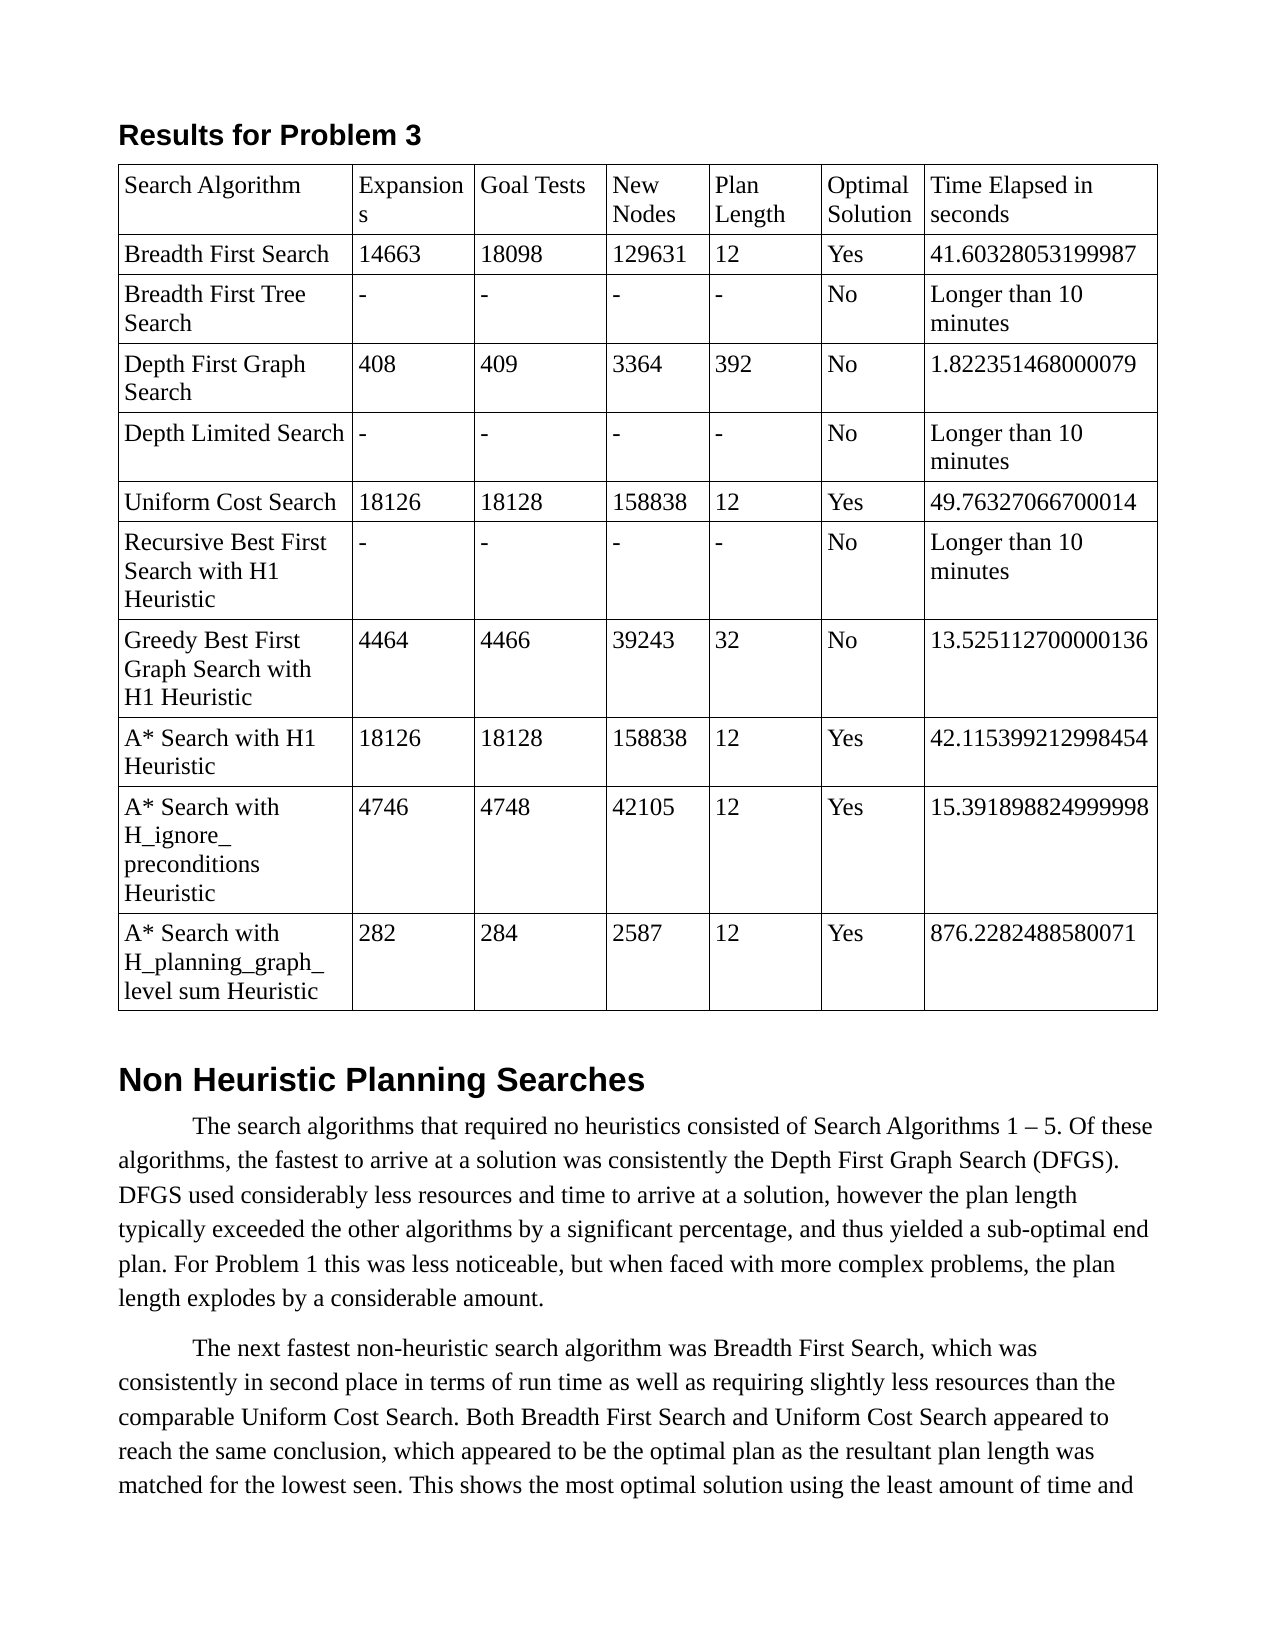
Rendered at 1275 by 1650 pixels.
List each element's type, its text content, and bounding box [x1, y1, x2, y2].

table_cell No [822, 344, 924, 412]
table_cell 282 [353, 914, 474, 1010]
table_cell 408 [353, 344, 474, 412]
table_cell - [710, 275, 821, 343]
table_cell Uniform Cost Search [119, 482, 352, 521]
table_cell Greedy Best First Graph Search with H1 Heuristic [119, 620, 352, 717]
table_cell - [607, 275, 709, 343]
table_cell 2587 [607, 914, 709, 1010]
table_cell Recursive Best First Search with H1 Heuristic [119, 522, 352, 619]
table_cell 4464 [353, 620, 474, 717]
table_cell 13.525112700000136 [925, 620, 1157, 717]
table_cell 12 [710, 235, 821, 274]
table_cell 18128 [475, 718, 606, 786]
table_cell 158838 [607, 482, 709, 521]
table_cell Yes [822, 718, 924, 786]
table_cell - [475, 275, 606, 343]
table_cell 12 [710, 718, 821, 786]
table_cell 876.2282488580071 [925, 914, 1157, 1010]
table_cell - [607, 413, 709, 481]
table_cell Longer than 10 minutes [925, 413, 1157, 481]
table_cell - [353, 275, 474, 343]
table_cell 409 [475, 344, 606, 412]
table_cell Yes [822, 787, 924, 912]
table_cell A* Search with H1 Heuristic [119, 718, 352, 786]
table_cell Depth First Graph Search [119, 344, 352, 412]
table_cell 4748 [475, 787, 606, 912]
table_cell - [710, 522, 821, 619]
table_cell 12 [710, 787, 821, 912]
table_cell Longer than 10 minutes [925, 522, 1157, 619]
table_cell 18126 [353, 482, 474, 521]
table_cell No [822, 620, 924, 717]
table_cell 39243 [607, 620, 709, 717]
table_cell 3364 [607, 344, 709, 412]
table_cell Longer than 10 minutes [925, 275, 1157, 343]
table_header Plan Length [710, 165, 821, 233]
table_cell Breadth First Search [119, 235, 352, 274]
table_cell A* Search with H_planning_graph_ level sum Heuristic [119, 914, 352, 1010]
table_cell 12 [710, 482, 821, 521]
table_cell No [822, 413, 924, 481]
table_cell 158838 [607, 718, 709, 786]
table_cell 18126 [353, 718, 474, 786]
text The search algorithms that required no heuristics consisted of Search Algorithms 1 – 5. Of these algorithms, the fastest to arrive at a solution was consistently the Depth First Graph Search (DFGS). DFGS used considerably less resources and time to arrive at a solution, however the plan length typically exceeded the other algorithms by a significant percentage, and thus yielded a sub-optimal end plan. For Problem 1 this was less noticeable, but when faced with more complex problems, the plan length explodes by a considerable amount. [118, 1111, 1157, 1312]
subtitle Non Heuristic Planning Searches [118, 1060, 1157, 1099]
table_cell - [607, 522, 709, 619]
table_cell No [822, 522, 924, 619]
table_cell 12 [710, 914, 821, 1010]
table_cell 4466 [475, 620, 606, 717]
table_header Time Elapsed in seconds [925, 165, 1157, 233]
table_cell - [475, 522, 606, 619]
table_cell Yes [822, 235, 924, 274]
table_cell 49.76327066700014 [925, 482, 1157, 521]
table_cell 392 [710, 344, 821, 412]
table_cell 1.822351468000079 [925, 344, 1157, 412]
table_cell - [353, 413, 474, 481]
table_cell - [475, 413, 606, 481]
table_header New Nodes [607, 165, 709, 233]
table_cell Yes [822, 482, 924, 521]
table_cell 41.60328053199987 [925, 235, 1157, 274]
table_cell Depth Limited Search [119, 413, 352, 481]
table_cell 284 [475, 914, 606, 1010]
table_cell No [822, 275, 924, 343]
table_cell - [710, 413, 821, 481]
table_cell 15.391898824999998 [925, 787, 1157, 912]
table_cell Yes [822, 914, 924, 1010]
table_cell 4746 [353, 787, 474, 912]
table_cell A* Search with H_ignore_ preconditions Heuristic [119, 787, 352, 912]
table_header Goal Tests [475, 165, 606, 233]
table_cell - [353, 522, 474, 619]
table_cell 18128 [475, 482, 606, 521]
table_header Search Algorithm [119, 165, 352, 233]
table_header Expansions [353, 165, 474, 233]
table_cell 18098 [475, 235, 606, 274]
text The next fastest non-heuristic search algorithm was Breadth First Search, which was consistently in second place in terms of run time as well as requiring slightly less resources than the comparable Uniform Cost Search. Both Breadth First Search and Uniform Cost Search appeared to reach the same conclusion, which appeared to be the optimal plan as the resultant plan length was matched for the lowest seen. This shows the most optimal solution using the least amount of time and [118, 1333, 1157, 1499]
table_header Optimal Solution [822, 165, 924, 233]
table_cell 14663 [353, 235, 474, 274]
table_cell Breadth First Tree Search [119, 275, 352, 343]
table_cell 129631 [607, 235, 709, 274]
table_cell 42.115399212998454 [925, 718, 1157, 786]
table_cell 32 [710, 620, 821, 717]
subtitle Results for Problem 3 [118, 118, 1157, 152]
table_cell 42105 [607, 787, 709, 912]
